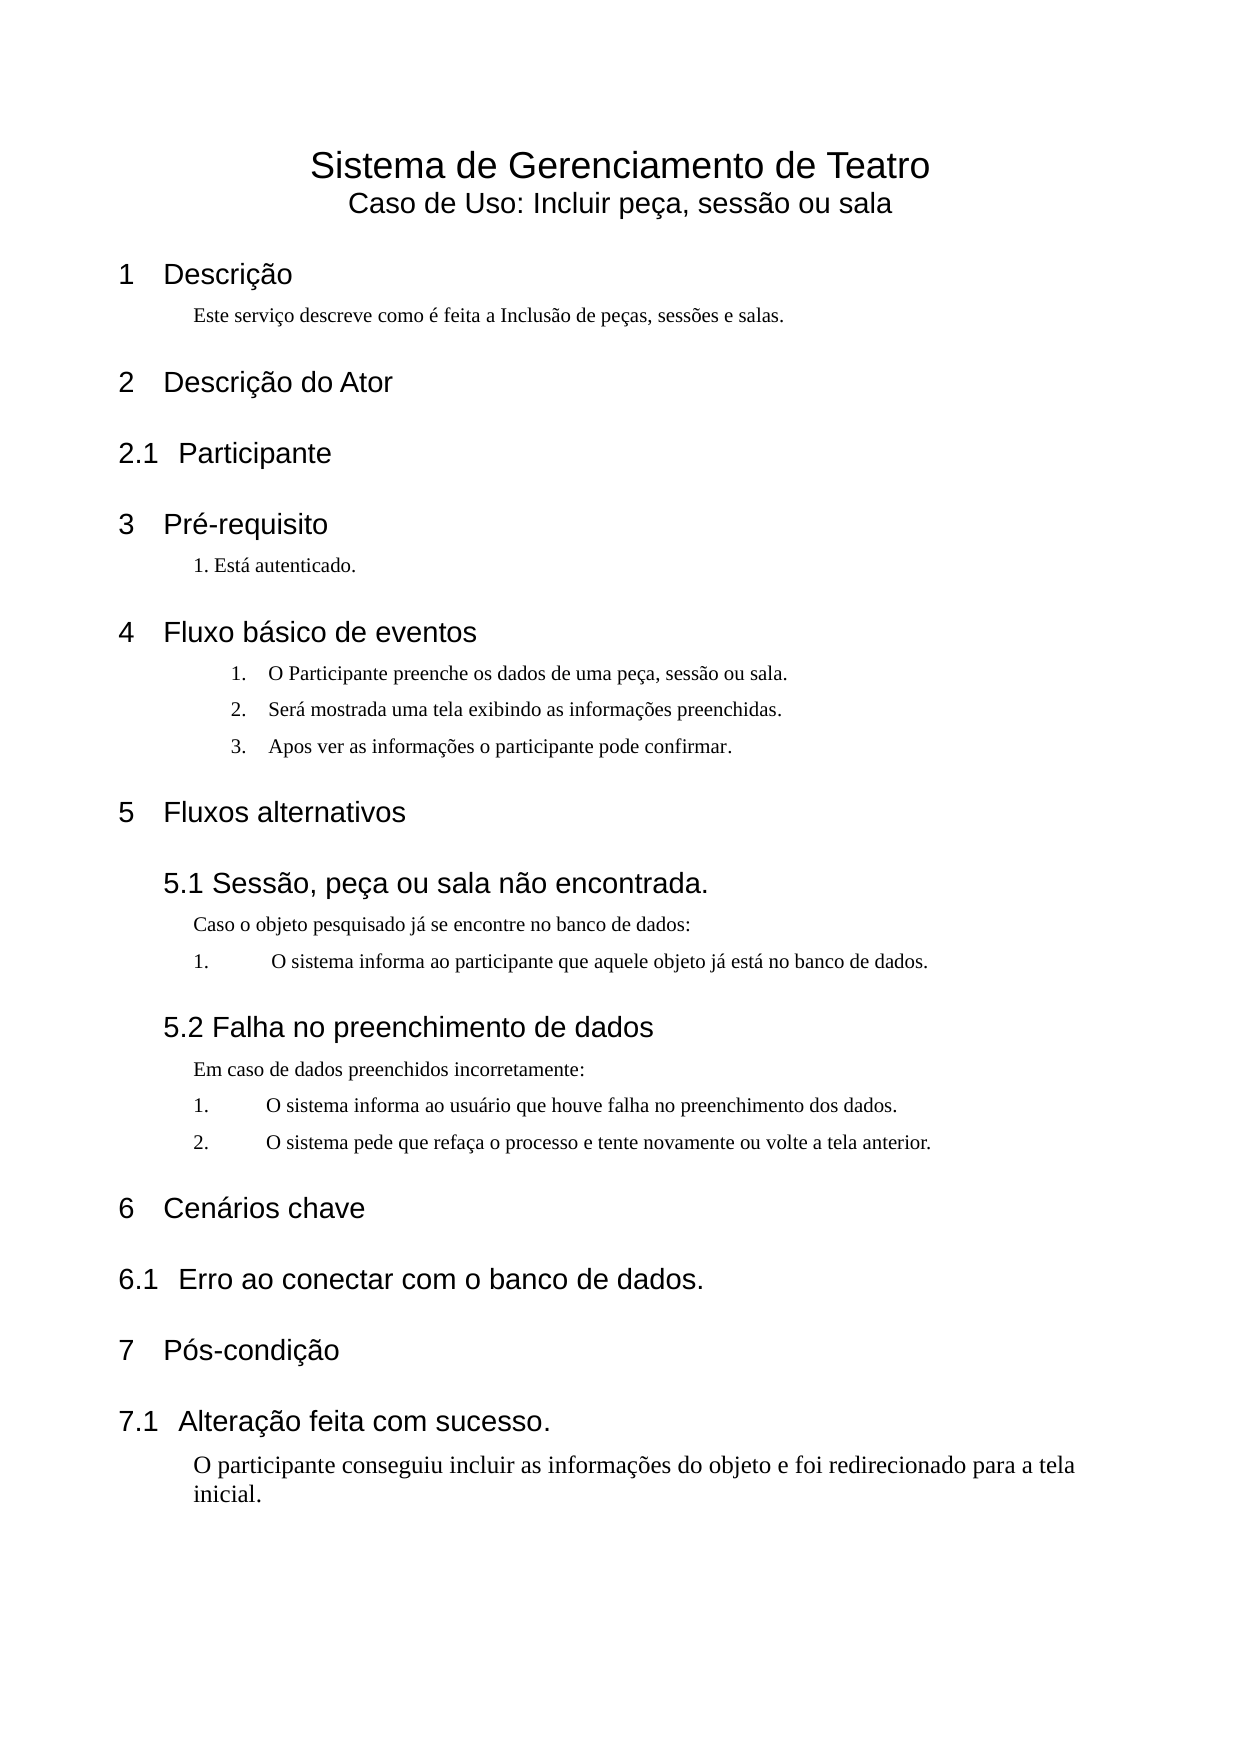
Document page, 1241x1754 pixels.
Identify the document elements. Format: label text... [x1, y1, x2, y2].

subtitle Erro ao conectar com o banco de dados. [118, 1262, 1122, 1296]
subtitle Descrição [118, 257, 1122, 291]
list O sistema informa ao usuário que houve falha no preenchimento dos dados. [193, 1093, 1122, 1117]
subtitle 5.2 Falha no preenchimento de dados [118, 1011, 1122, 1044]
text Este serviço descreve como é feita a Inclusão de peças, sessões e salas. [193, 303, 1122, 327]
subtitle Pré-requisito [118, 507, 1122, 541]
title Sistema de Gerenciamento de Teatro Caso de Uso: Incluir peça, sessão ou sala [118, 143, 1122, 220]
subtitle 5.1 Sessão, peça ou sala não encontrada. [118, 866, 1122, 900]
subtitle Fluxos alternativos [118, 795, 1122, 829]
list O Participante preenche os dados de uma peça, sessão ou sala. [231, 661, 1122, 685]
subtitle Pós-condição [118, 1333, 1122, 1367]
list Será mostrada uma tela exibindo as informações preenchidas. [231, 697, 1122, 721]
text 1. Está autenticado. [193, 553, 1122, 577]
subtitle Alteração feita com sucesso. [118, 1404, 1122, 1438]
subtitle Cenários chave [118, 1191, 1122, 1225]
list O sistema pede que refaça o processo e tente novamente ou volte a tela anterior. [193, 1130, 1122, 1154]
subtitle Participante [118, 436, 1122, 469]
list Apos ver as informações o participante pode confirmar. [231, 734, 1122, 758]
subtitle Descrição do Ator [118, 365, 1122, 398]
list Em caso de dados preenchidos incorretamente: [193, 1057, 1122, 1081]
list Caso o objeto pesquisado já se encontre no banco de dados: [193, 912, 1122, 936]
list O sistema informa ao participante que aquele objeto já está no banco de dados. [193, 949, 1122, 973]
text O participante conseguiu incluir as informações do objeto e foi redirecionado para a tela inicial. [193, 1450, 1122, 1508]
subtitle Fluxo básico de eventos [118, 614, 1122, 648]
